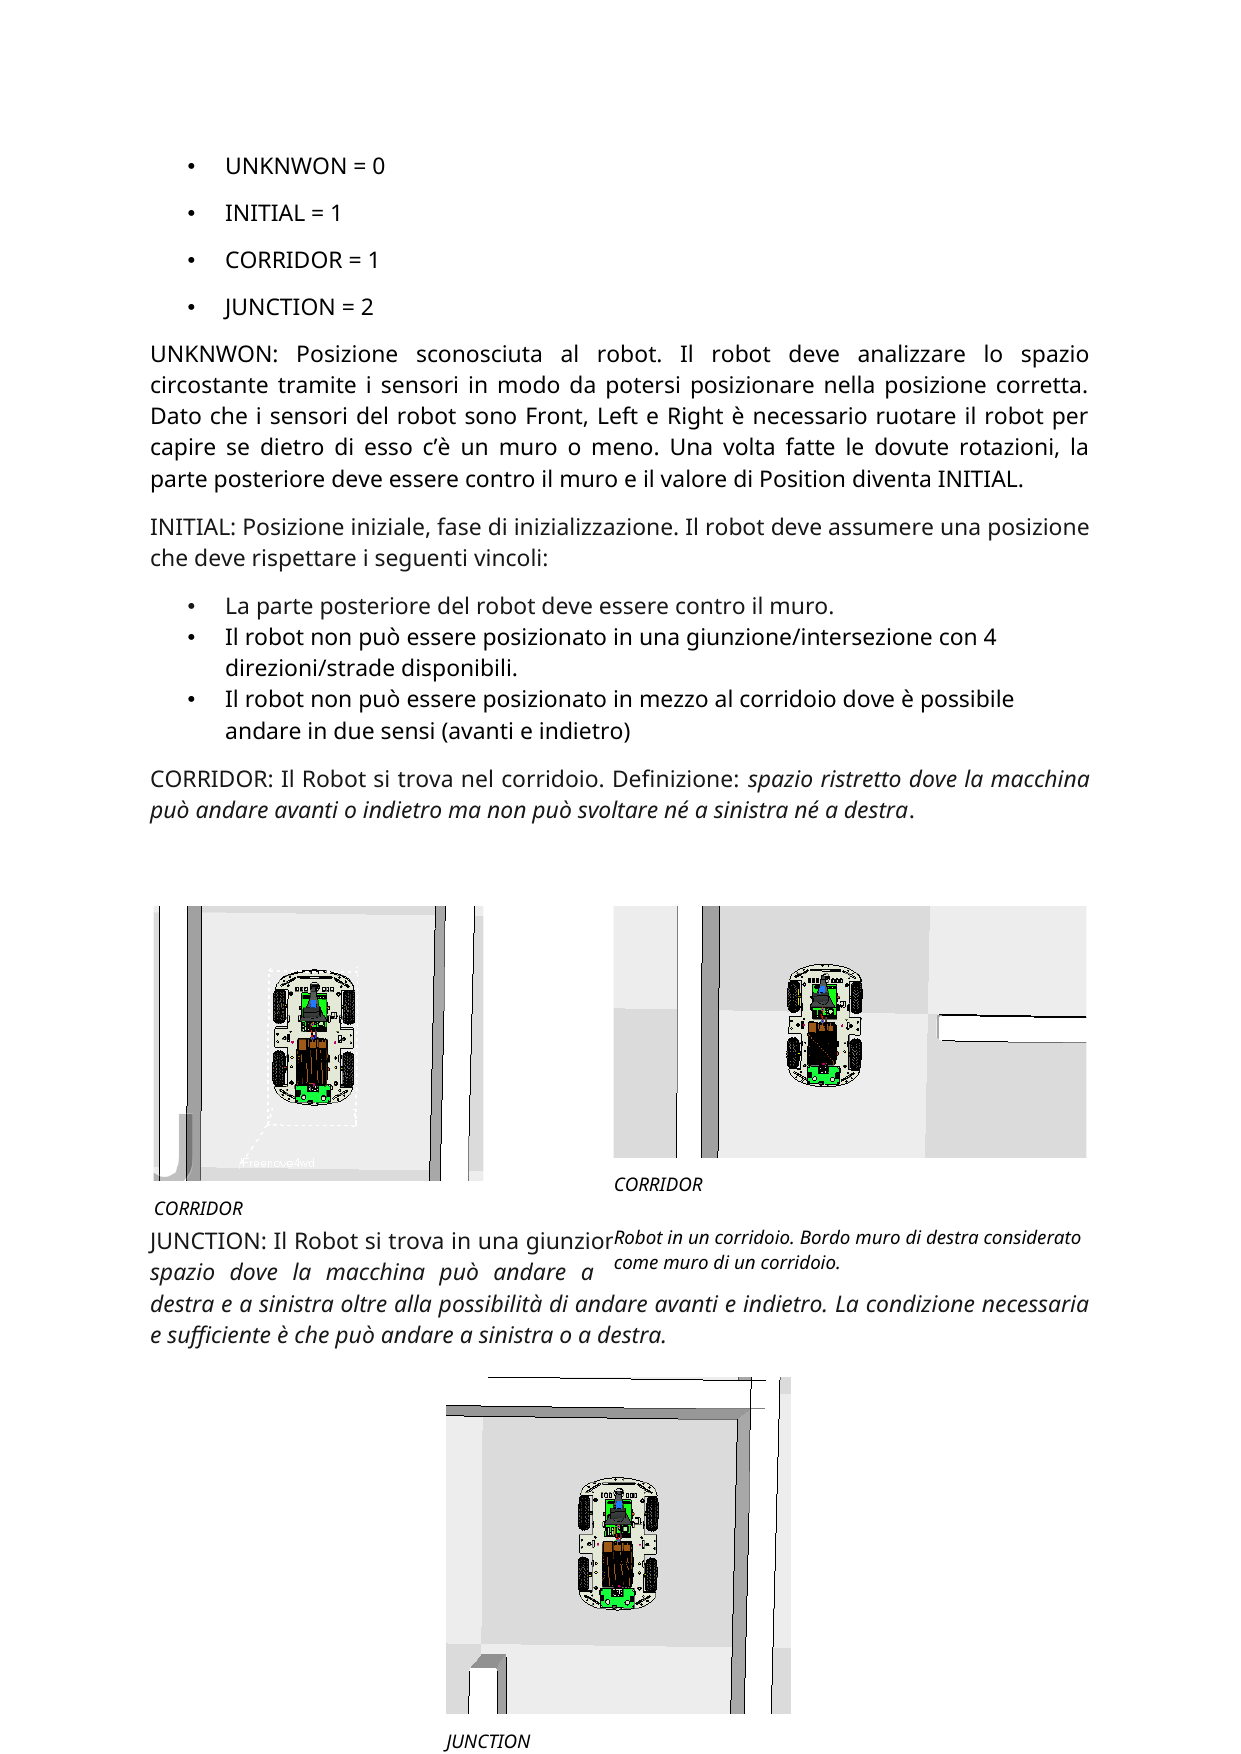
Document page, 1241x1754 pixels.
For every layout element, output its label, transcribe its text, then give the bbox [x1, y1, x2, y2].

picture [613, 906, 1087, 1158]
text INITIAL: Posizione iniziale, fase di inizializzazione. Il robot deve assumere una posizione che deve rispettare i seguenti vincoli: [150, 510, 1090, 573]
picture [446, 1377, 791, 1714]
list La parte posteriore del robot deve essere contro il muro. [187, 589, 1090, 621]
text CORRIDOR [613, 1158, 1086, 1197]
list INITIAL = 1 [187, 197, 1090, 228]
text JUNCTION [446, 1714, 791, 1754]
list Il robot non può essere posizionato in mezzo al corridoio dove è possibile andare in due sensi (avanti e indietro) [187, 683, 1090, 746]
text UNKNWON: Posizione sconosciuta al robot. Il robot deve analizzare lo spazio circostante tramite i sensori in modo da potersi posizionare nella posizione corretta. Dato che i sensori del robot sono Front, Left e Right è necessario ruotare il robot per capire se dietro di esso c’è un muro o meno. Una volta fatte le dovute rotazioni, la parte posteriore deve essere contro il muro e il valore di Position diventa INITIAL. [150, 337, 1090, 494]
list JUNCTION = 2 [187, 291, 1090, 322]
list UNKNWON = 0 [187, 150, 1090, 181]
picture [153, 906, 484, 1181]
text CORRIDOR: Il Robot si trova nel corridoio. Definizione: spazio ristretto dove la macchina può andare avanti o indietro ma non può svoltare né a sinistra né a destra. [150, 762, 1090, 825]
text JUNCTION: Il Robot si trova in una giunzione. Definizione: spazio dove la macchina può andare a destra e a sinistra oltre alla possibilità di andare avanti e indietro. La condizione necessaria e sufficiente è che può andare a sinistra o a destra. [150, 1081, 1090, 1350]
text Robot in un corridoio. Bordo muro di destra considerato come muro di un corridoio. [613, 1224, 1086, 1275]
text CORRIDOR [154, 1181, 483, 1221]
list Il robot non può essere posizionato in una giunzione/intersezione con 4 direzioni/strade disponibili. [187, 621, 1090, 683]
list CORRIDOR = 1 [187, 244, 1090, 275]
